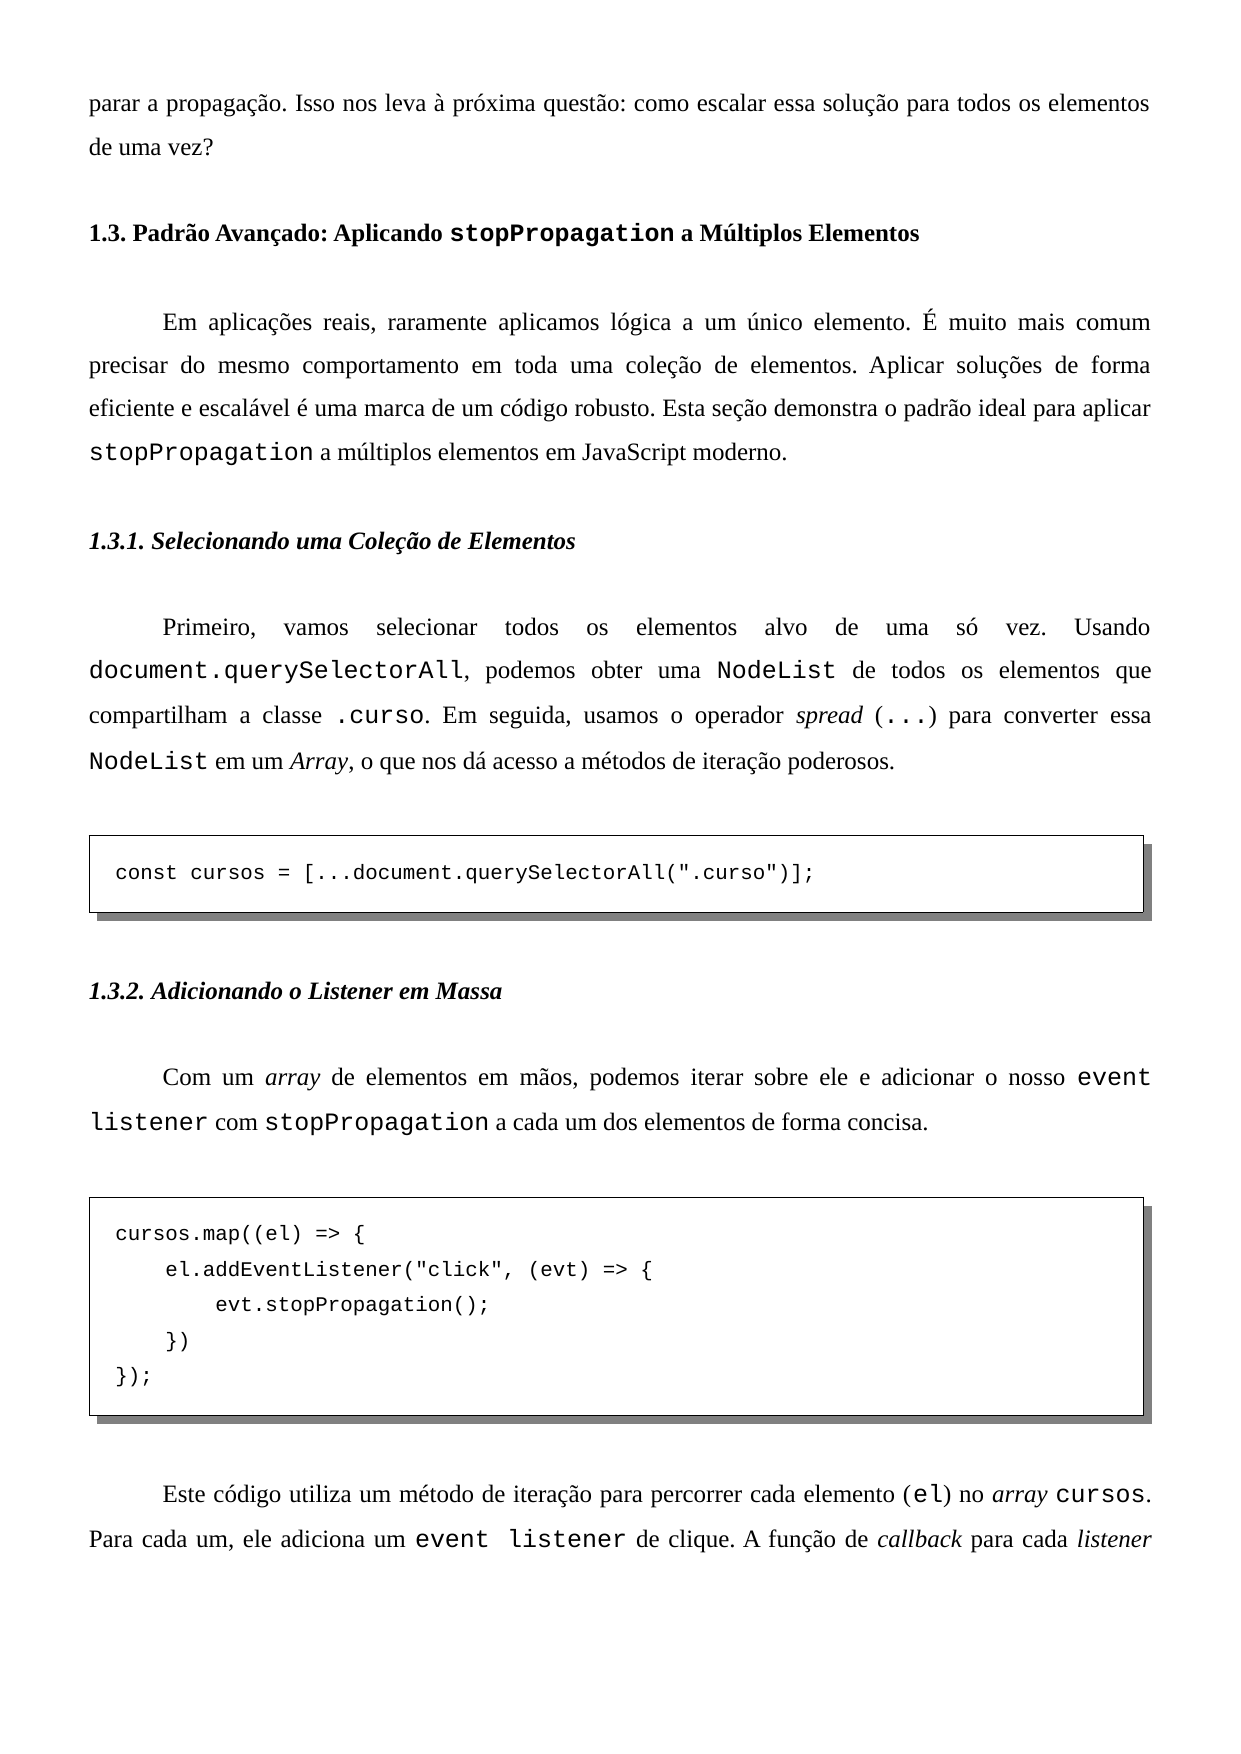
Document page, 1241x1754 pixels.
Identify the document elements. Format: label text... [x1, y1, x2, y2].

text el.addEventListener("click", (evt) => { [90, 1232, 1143, 1268]
text }) [293, 1303, 299, 1310]
text }) [90, 1303, 1143, 1338]
text const cursos = [...document.querySelectorAll(".curso")]; [90, 836, 1143, 912]
text cursos.map((el) => { [90, 1198, 1143, 1232]
text Primeiro, vamos selecionar todos os elementos alvo de uma só vez. Usando document.querySelectorAll, podemos obter uma NodeList de todos os elementos que compartilham a classe .curso. Em seguida, usamos o operador spread (...) para converter essa NodeList em um Array, o que nos dá acesso a métodos de iteração poderosos. [88, 612, 1152, 777]
text }); [90, 1338, 1143, 1415]
subtitle Padrão Avançado: Aplicando stopPropagation a Múltiplos Elementos [88, 218, 1152, 249]
text evt.stopPropagation(); [90, 1268, 1143, 1303]
text }) [343, 1303, 349, 1310]
text parar a propagação. Isso nos leva à próxima questão: como escalar essa solução para todos os elementos de uma vez? [88, 88, 1152, 160]
subtitle Selecionando uma Coleção de Elementos [88, 526, 1152, 555]
subtitle Adicionando o Listener em Massa [88, 976, 1152, 1005]
text }) [430, 1303, 436, 1310]
text Com um array de elementos em mãos, podemos iterar sobre ele e adicionar o nosso event listener com stopPropagation a cada um dos elementos de forma concisa. [88, 1062, 1152, 1138]
text Em aplicações reais, raramente aplicamos lógica a um único elemento. É muito mais comum precisar do mesmo comportamento em toda uma coleção de elementos. Aplicar soluções de forma eficiente e escalável é uma marca de um código robusto. Esta seção demonstra o padrão ideal para aplicar stopPropagation a múltiplos elementos em JavaScript moderno. [88, 307, 1152, 467]
text Este código utiliza um método de iteração para percorrer cada elemento (el) no array cursos. Para cada um, ele adiciona um event listener de clique. A função de callback para cada listener [88, 1479, 1152, 1555]
